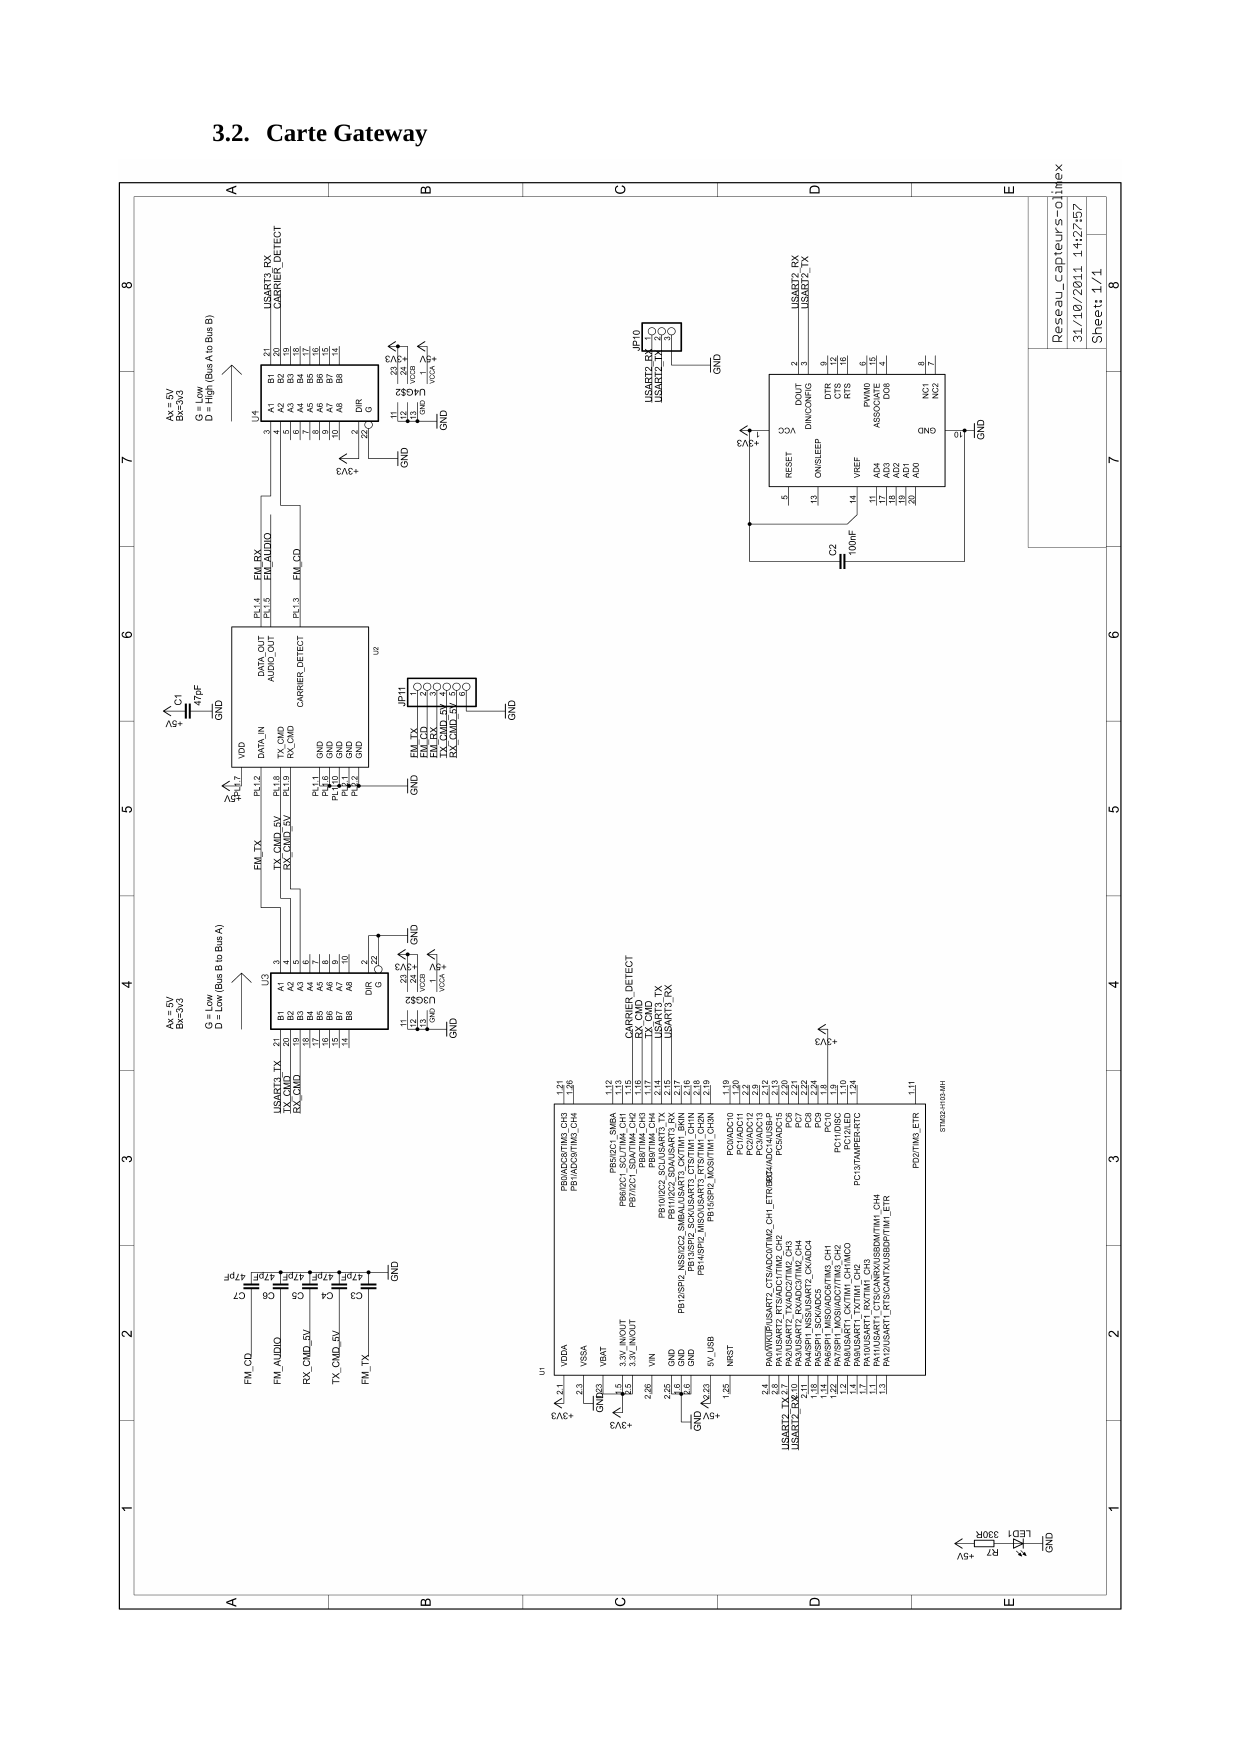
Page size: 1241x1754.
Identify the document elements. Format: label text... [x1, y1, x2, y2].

subtitle Carte Gateway [206, 118, 1122, 147]
